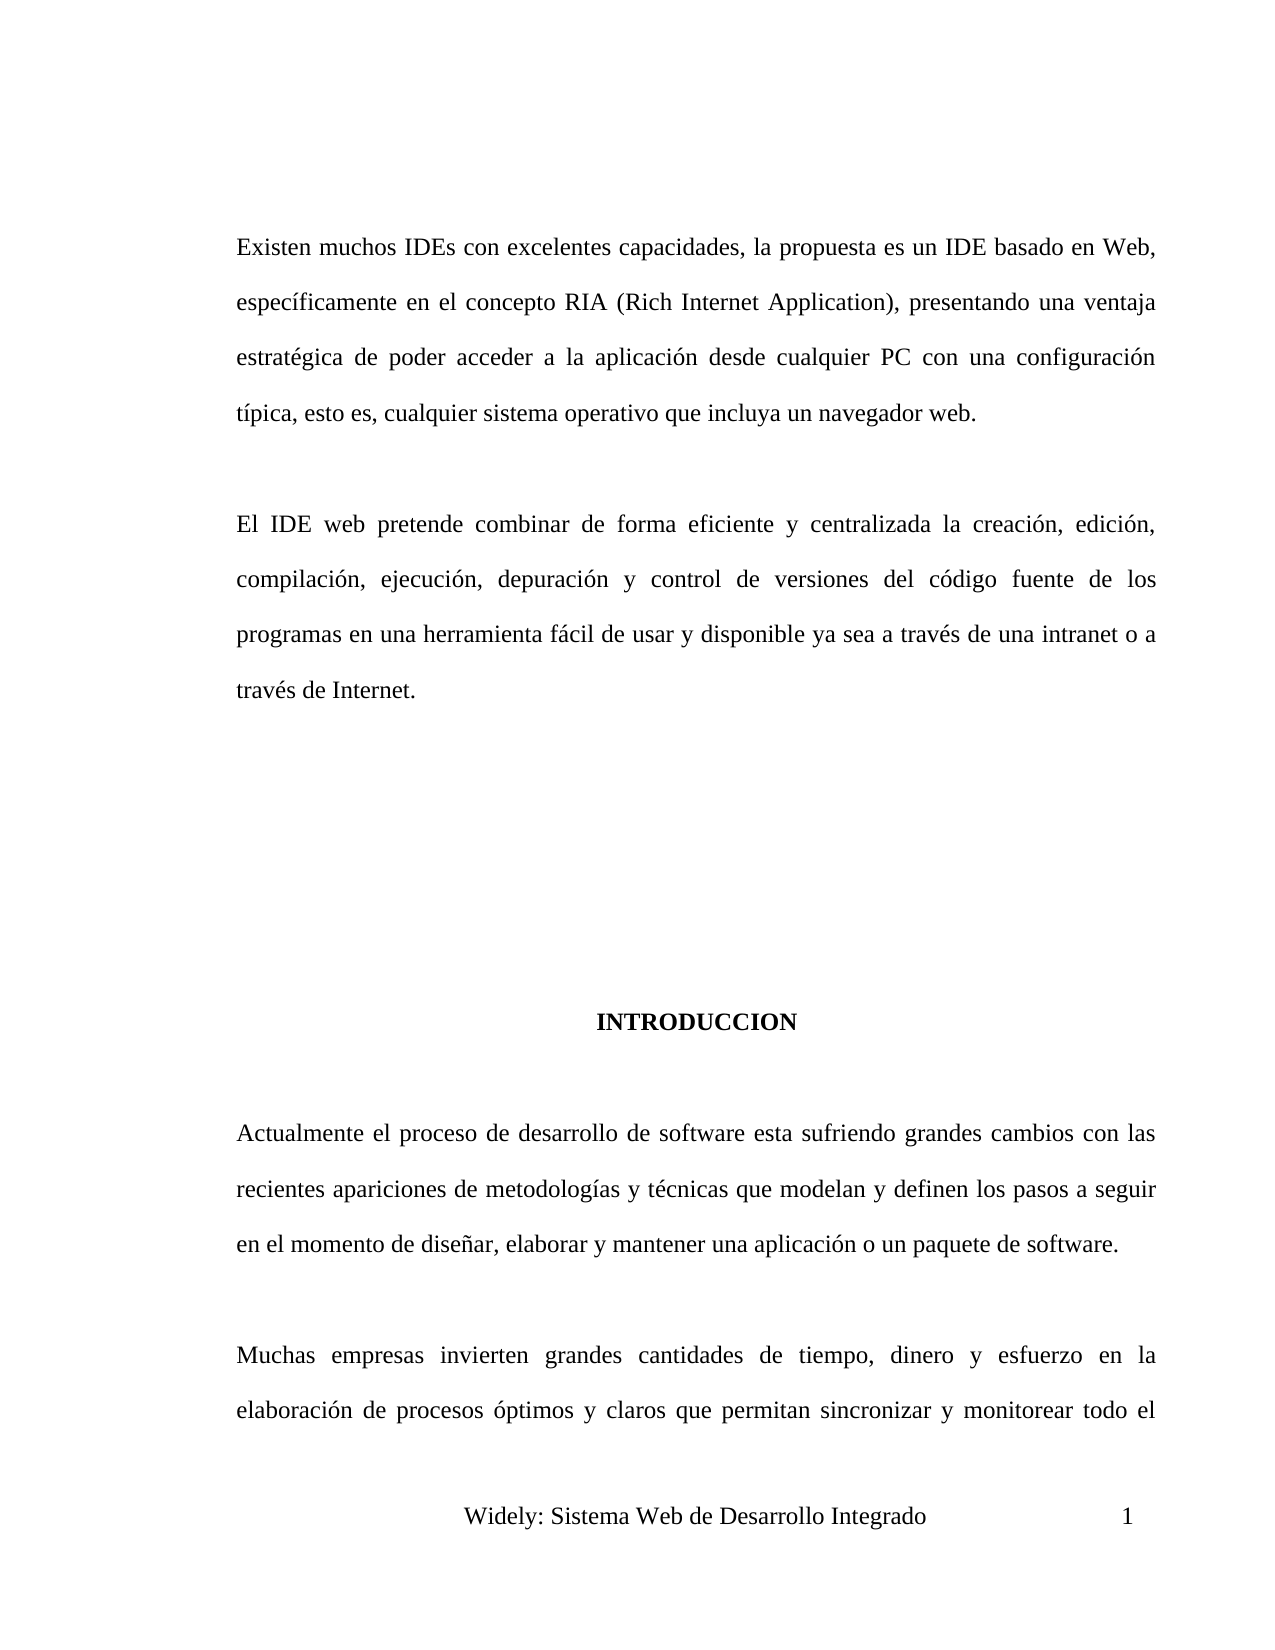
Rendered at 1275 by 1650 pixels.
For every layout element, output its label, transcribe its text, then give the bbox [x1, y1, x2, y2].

text Muchas empresas invierten grandes cantidades de tiempo, dinero y esfuerzo en la elaboración de procesos óptimos y claros que permitan sincronizar y monitorear todo el [236, 1341, 1157, 1424]
text Actualmente el proceso de desarrollo de software esta sufriendo grandes cambios con las recientes apariciones de metodologías y técnicas que modelan y definen los pasos a seguir en el momento de diseñar, elaborar y mantener una aplicación o un paquete de software. [236, 1119, 1157, 1258]
text Existen muchos IDEs con excelentes capacidades, la propuesta es un IDE basado en Web, específicamente en el concepto RIA (Rich Internet Application), presentando una ventaja estratégica de poder acceder a la aplicación desde cualquier PC con una configuración típica, esto es, cualquier sistema operativo que incluya un navegador web. [236, 233, 1157, 427]
subtitle INTRODUCCION [236, 1008, 1157, 1036]
text El IDE web pretende combinar de forma eficiente y centralizada la creación, edición, compilación, ejecución, depuración y control de versiones del código fuente de los programas en una herramienta fácil de usar y disponible ya sea a través de una intranet o a través de Internet. [236, 510, 1157, 704]
